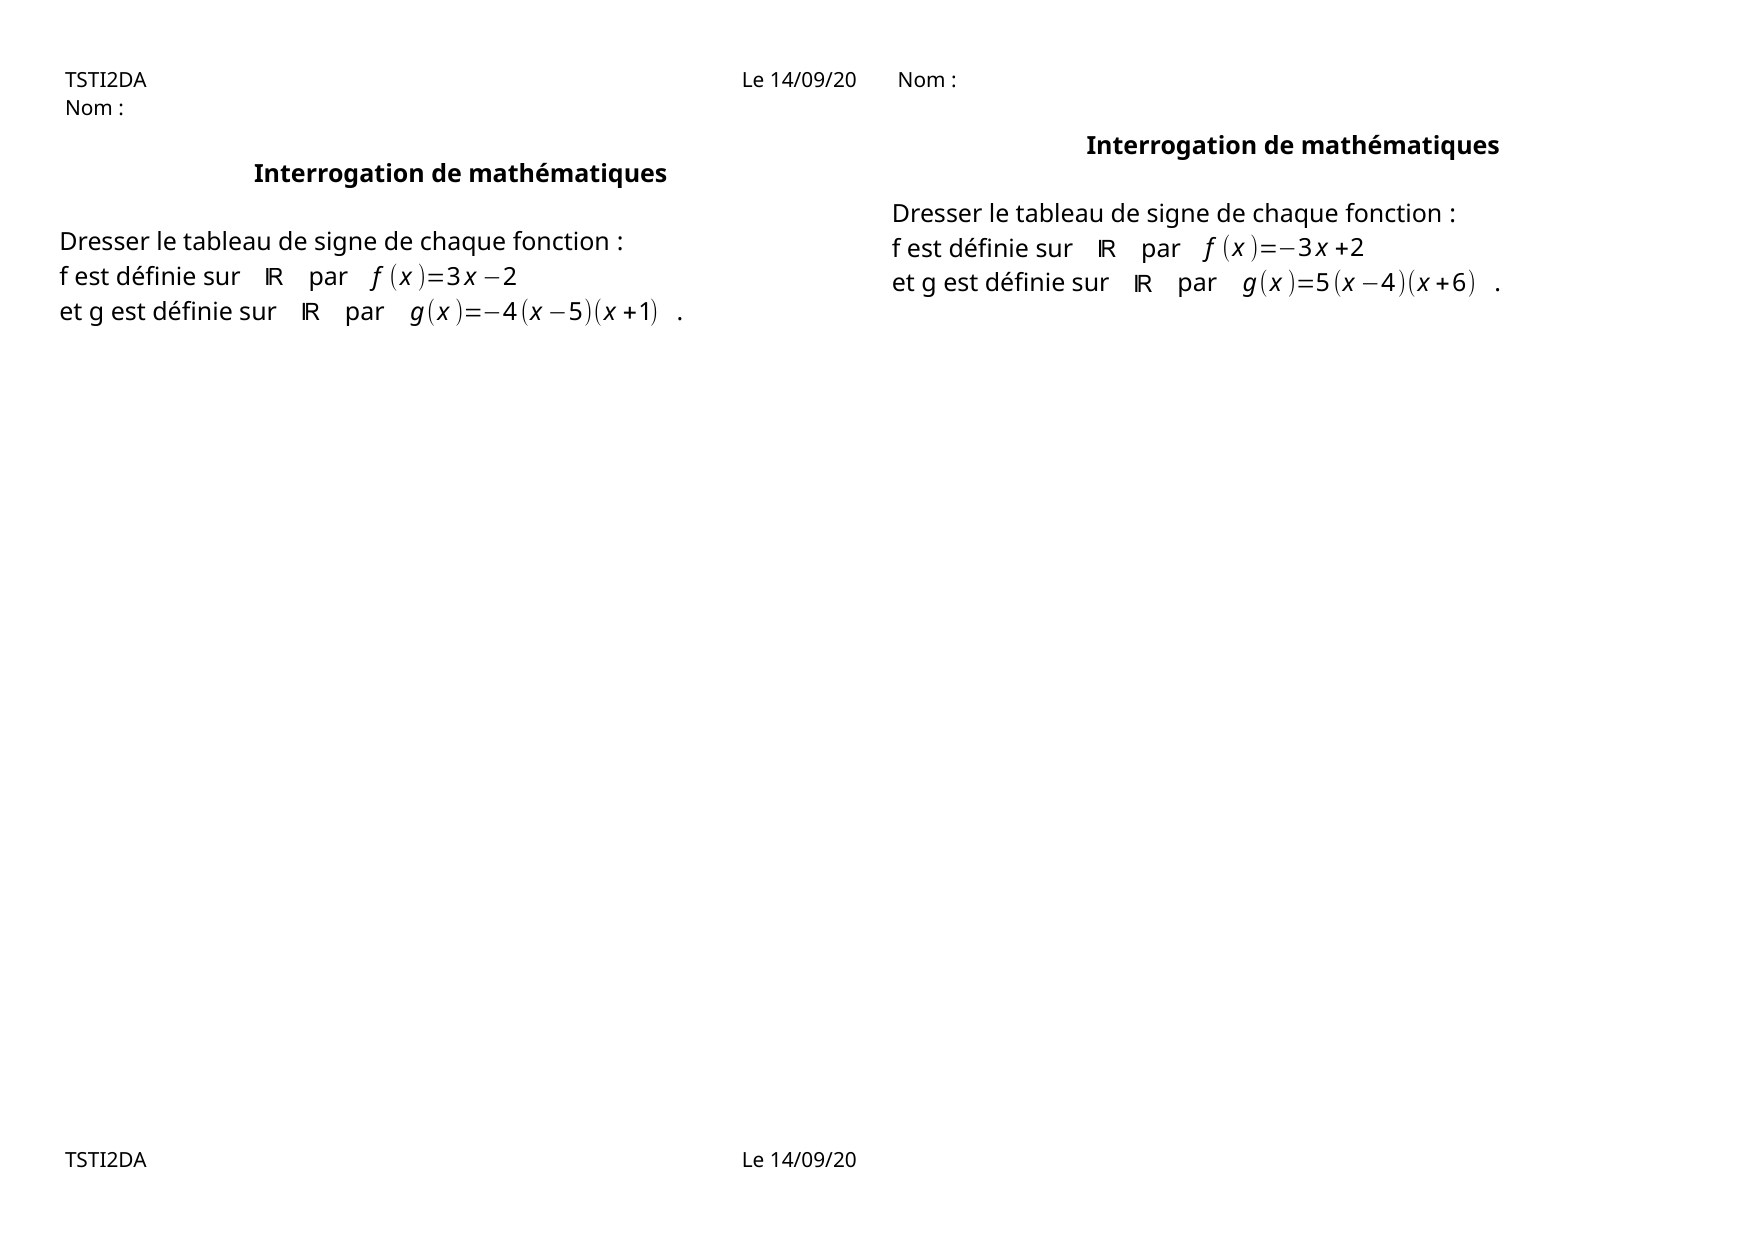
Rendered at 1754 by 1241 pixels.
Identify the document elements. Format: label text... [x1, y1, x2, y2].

text f est définie sur par [892, 229, 1695, 264]
text Interrogation de mathématiques [892, 127, 1695, 161]
text f est définie sur par [59, 258, 862, 293]
table_header Nom : [892, 59, 1293, 127]
table_header TSTI2DA Nom : [59, 59, 461, 156]
table_header [1293, 59, 1695, 127]
text Dresser le tableau de signe de chaque fonction : [892, 196, 1695, 229]
table_header TSTI2DA [59, 1140, 461, 1180]
text Interrogation de mathématiques [59, 156, 862, 190]
text et g est définie sur par . [892, 264, 1695, 299]
text Dresser le tableau de signe de chaque fonction : [59, 224, 862, 258]
table_header Le 14/09/20 [461, 1140, 862, 1180]
text et g est définie sur par . [59, 293, 862, 328]
table_header Le 14/09/20 [461, 59, 862, 156]
